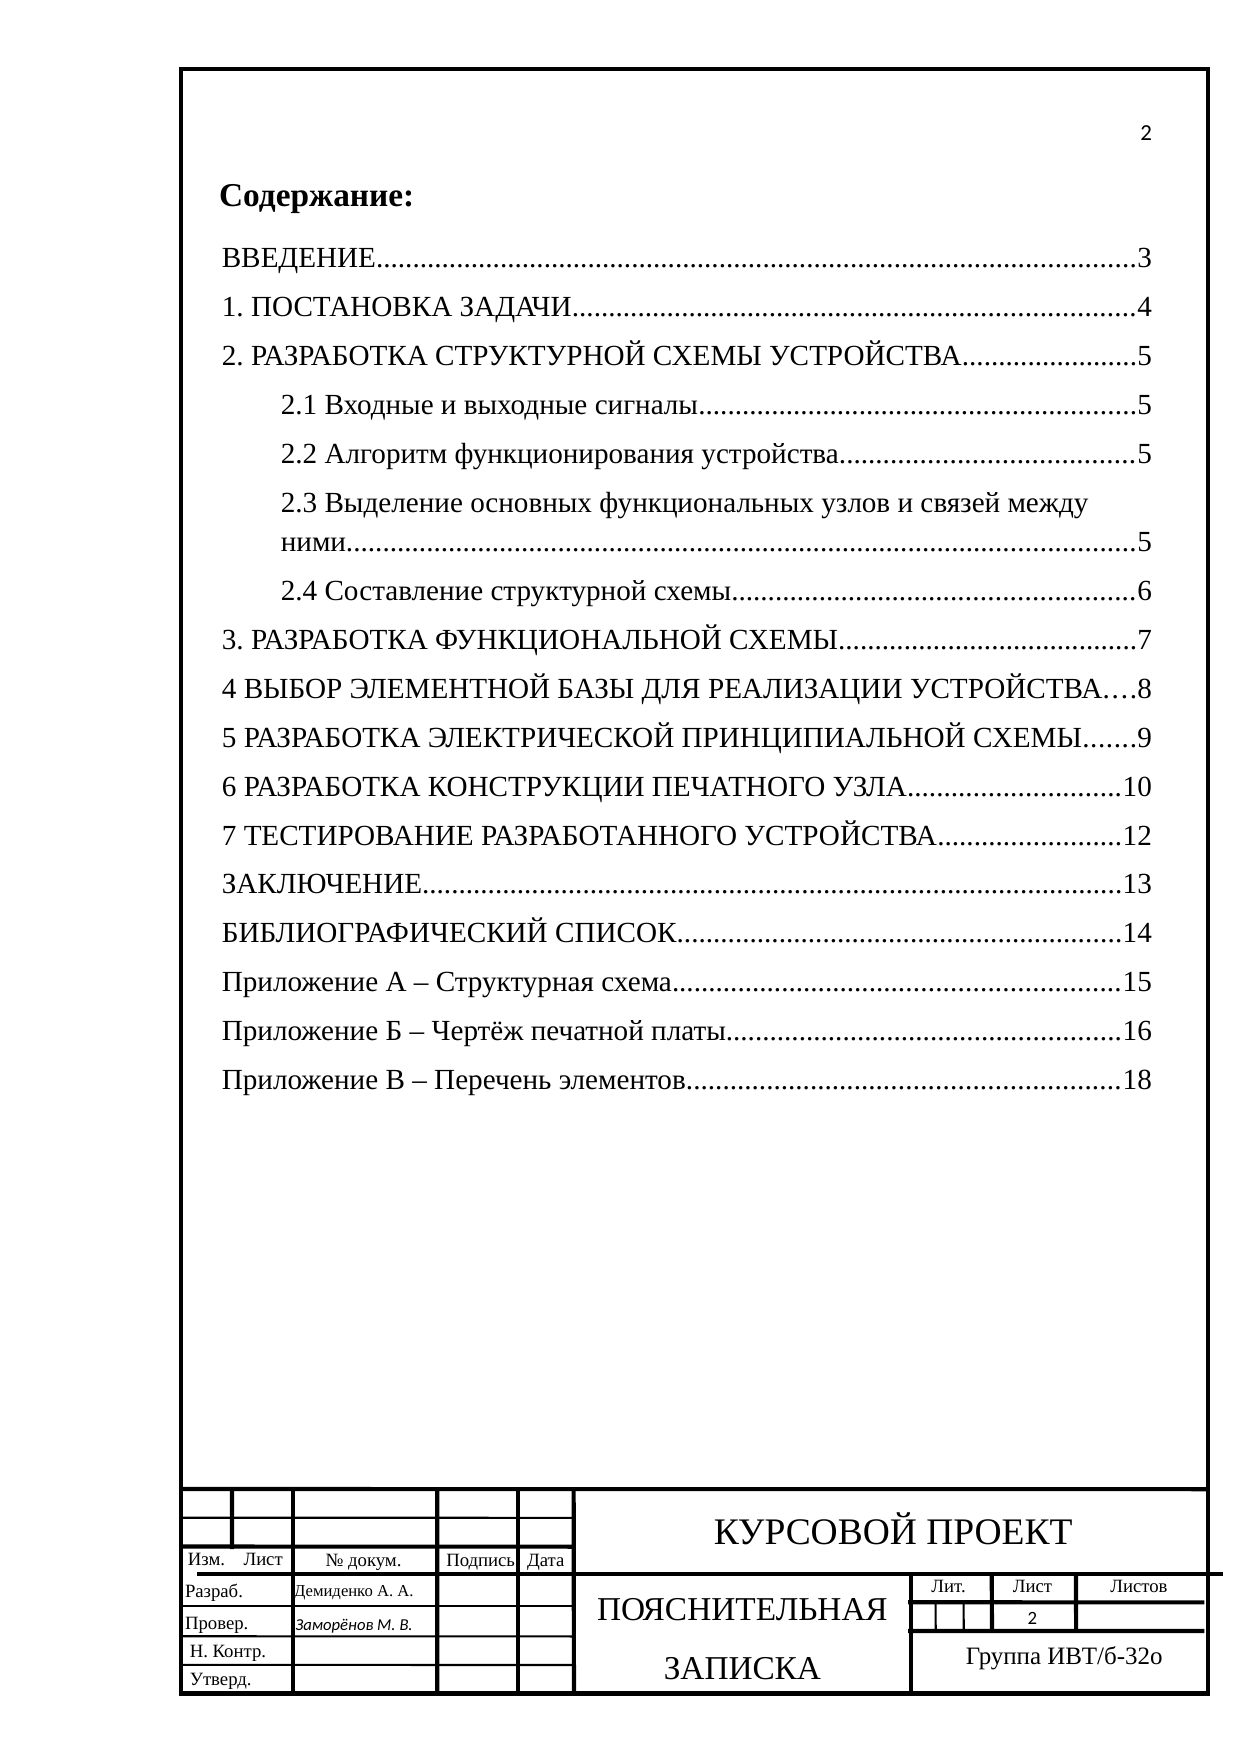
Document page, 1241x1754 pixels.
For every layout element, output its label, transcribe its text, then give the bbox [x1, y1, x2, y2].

text 6 РАЗРАБОТКА КОНСТРУКЦИИ ПЕЧАТНОГО УЗЛА 10 [222, 769, 1152, 802]
text ВВЕДЕНИЕ 3 [222, 241, 1152, 274]
text Приложение В – Перечень элементов. 18 [222, 1062, 1152, 1096]
text БИБЛИОГРАФИЧЕСКИЙ СПИСОК 14 [222, 916, 1152, 949]
text 1. ПОСТАНОВКА ЗАДАЧИ 4 [222, 289, 1152, 323]
text 4 ВЫБОР ЭЛЕМЕНТНОЙ БАЗЫ ДЛЯ РЕАЛИЗАЦИИ УСТРОЙСТВА 8 [222, 671, 1152, 704]
text Приложение Б – Чертёж печатной платы. 16 [222, 1013, 1152, 1047]
text 2.2 Алгоритм функционирования устройства 5 [281, 436, 1152, 470]
text 2.3 Выделение основных функциональных узлов и связей между ними. 5 [281, 485, 1152, 557]
text 7 ТЕСТИРОВАНИЕ РАЗРАБОТАННОГО УСТРОЙСТВА 12 [222, 818, 1152, 851]
text ЗАКЛЮЧЕНИЕ 13 [222, 867, 1152, 900]
text 5 РАЗРАБОТКА ЭЛЕКТРИЧЕСКОЙ ПРИНЦИПИАЛЬНОЙ СХЕМЫ 9 [222, 720, 1152, 753]
text 2.4 Составление структурной схемы 6 [281, 573, 1152, 606]
text Приложение А – Структурная схема. 15 [222, 964, 1152, 998]
text Содержание: [183, 176, 1152, 214]
text 2.1 Входные и выходные сигналы 5 [281, 387, 1152, 421]
text 3. РАЗРАБОТКА ФУНКЦИОНАЛЬНОЙ СХЕМЫ 7 [222, 622, 1152, 655]
text 2. РАЗРАБОТКА СТРУКТУРНОЙ СХЕМЫ УСТРОЙСТВА 5 [222, 338, 1152, 372]
